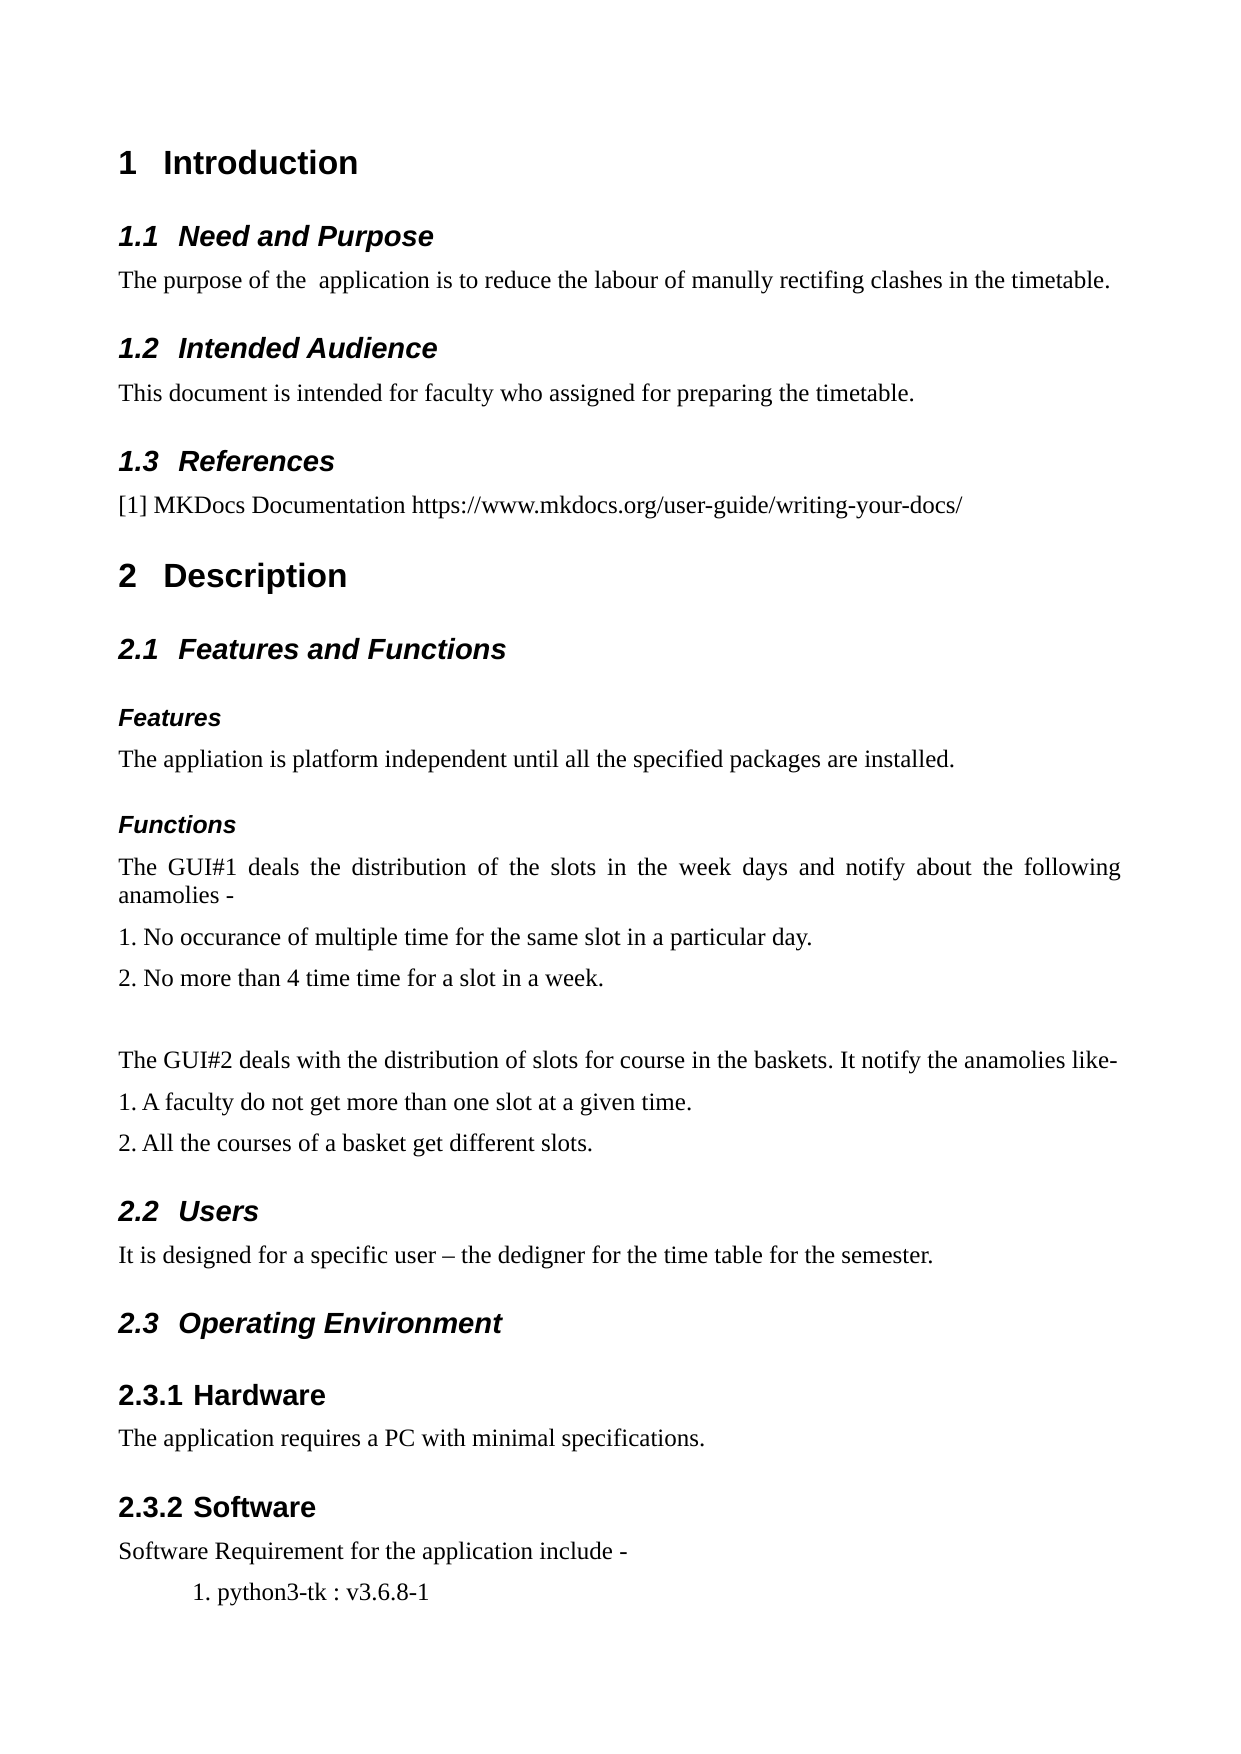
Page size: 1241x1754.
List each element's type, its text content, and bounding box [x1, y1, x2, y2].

text 1. python3-tk : v3.6.8-1 [118, 1577, 1122, 1606]
subtitle Description [118, 556, 1122, 595]
subtitle Features [118, 703, 1122, 732]
text 2. No more than 4 time time for a slot in a week. [118, 963, 1122, 992]
subtitle Functions [118, 811, 1122, 839]
text [1] MKDocs Documentation https://www.mkdocs.org/user-guide/writing-your-docs/ [118, 490, 1122, 519]
subtitle Software [118, 1490, 1122, 1523]
text Software Requirement for the application include - [118, 1536, 1122, 1564]
text The GUI#1 deals the distribution of the slots in the week days and notify about the following anamolies - [118, 852, 1122, 909]
text It is designed for a specific user – the dedigner for the time table for the semester. [118, 1240, 1122, 1269]
subtitle Features and Functions [118, 632, 1122, 666]
subtitle Introduction [118, 143, 1122, 182]
text 2. All the courses of a basket get different slots. [118, 1128, 1122, 1157]
text The purpose of the application is to reduce the labour of manully rectifing clashes in the timetable. [118, 265, 1122, 294]
subtitle Intended Audience [118, 332, 1122, 365]
text The appliation is platform independent until all the specified packages are installed. [118, 744, 1122, 773]
subtitle Need and Purpose [118, 219, 1122, 253]
text This document is intended for faculty who assigned for preparing the timetable. [118, 378, 1122, 406]
text The GUI#2 deals with the distribution of slots for course in the baskets. It notify the anamolies like- [118, 1045, 1122, 1074]
text 1. A faculty do not get more than one slot at a given time. [118, 1087, 1122, 1115]
subtitle Hardware [118, 1377, 1122, 1411]
subtitle References [118, 444, 1122, 477]
text The application requires a PC with minimal specifications. [118, 1423, 1122, 1452]
subtitle Users [118, 1194, 1122, 1228]
text 1. No occurance of multiple time for the same slot in a particular day. [118, 922, 1122, 950]
subtitle Operating Environment [118, 1306, 1122, 1340]
